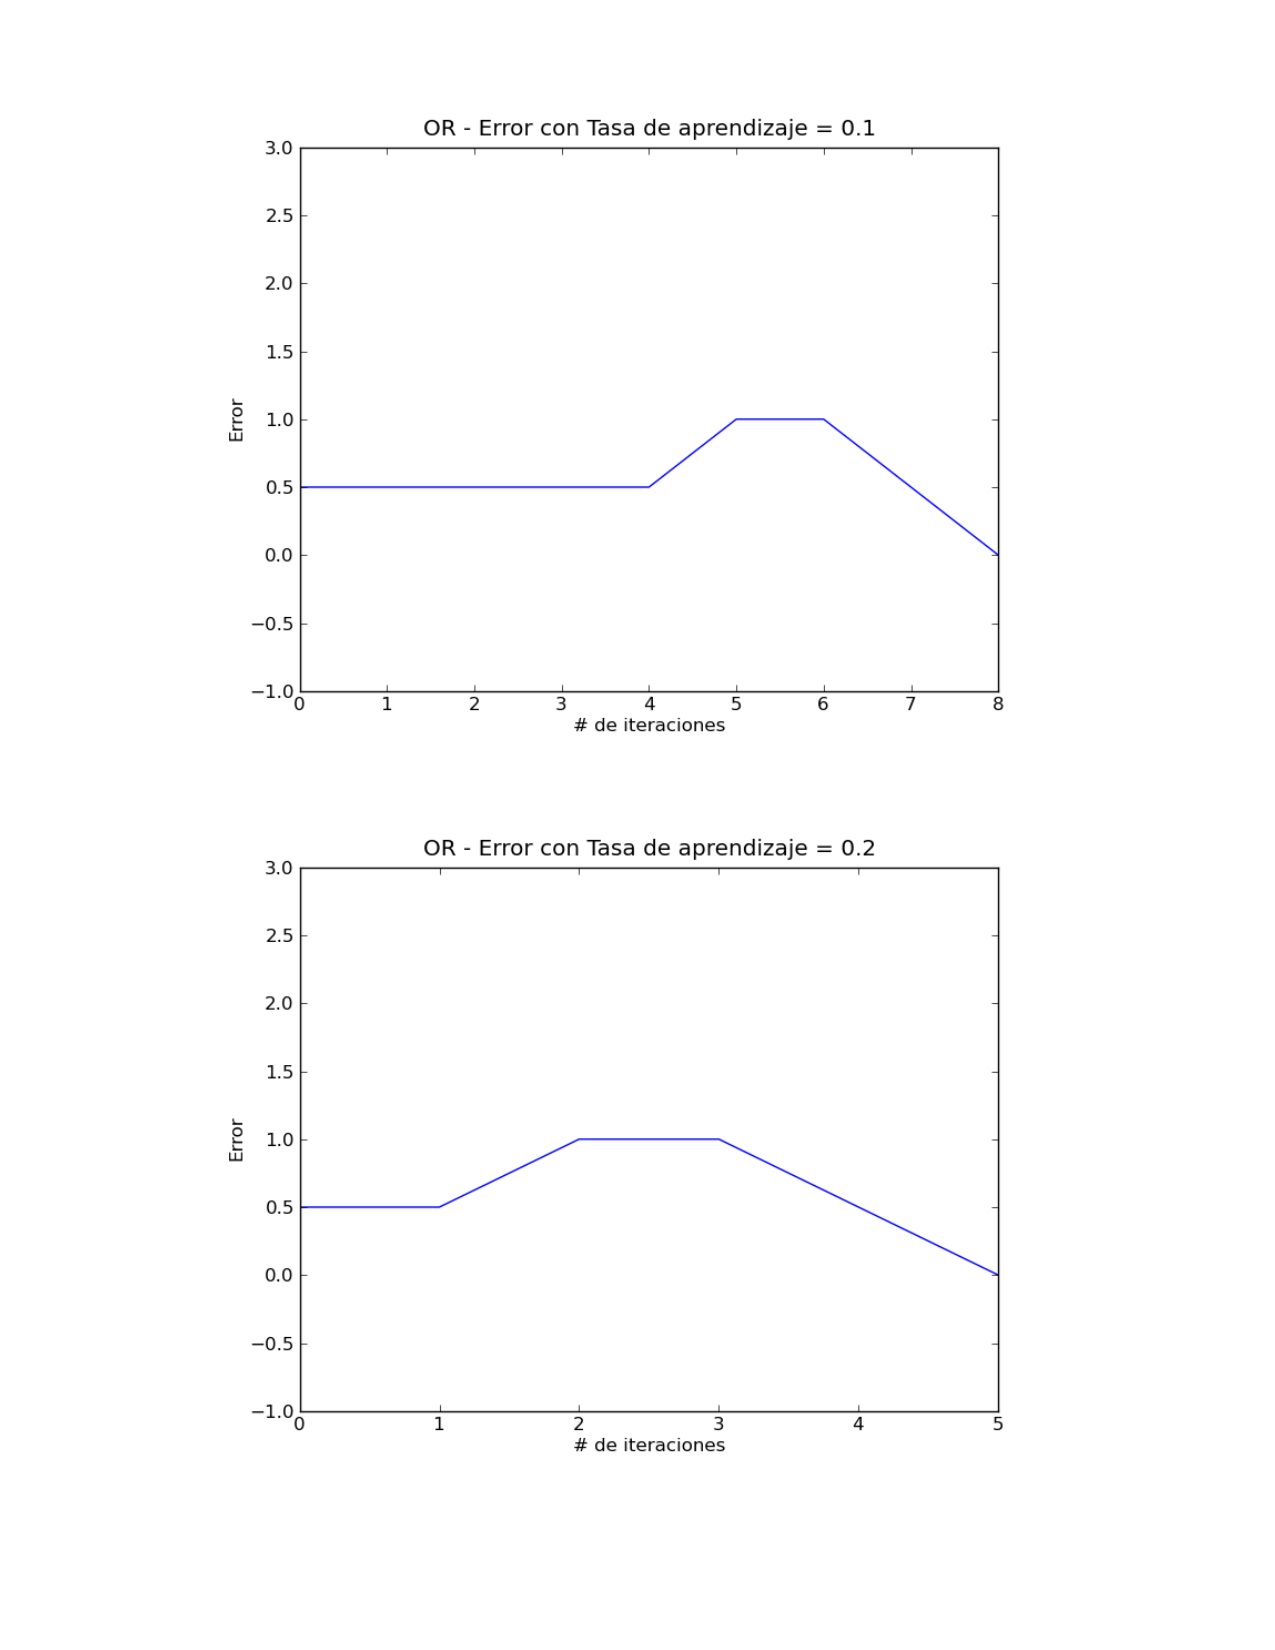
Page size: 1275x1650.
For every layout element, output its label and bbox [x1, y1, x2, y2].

picture [187, 80, 1088, 759]
picture [187, 800, 1088, 1479]
